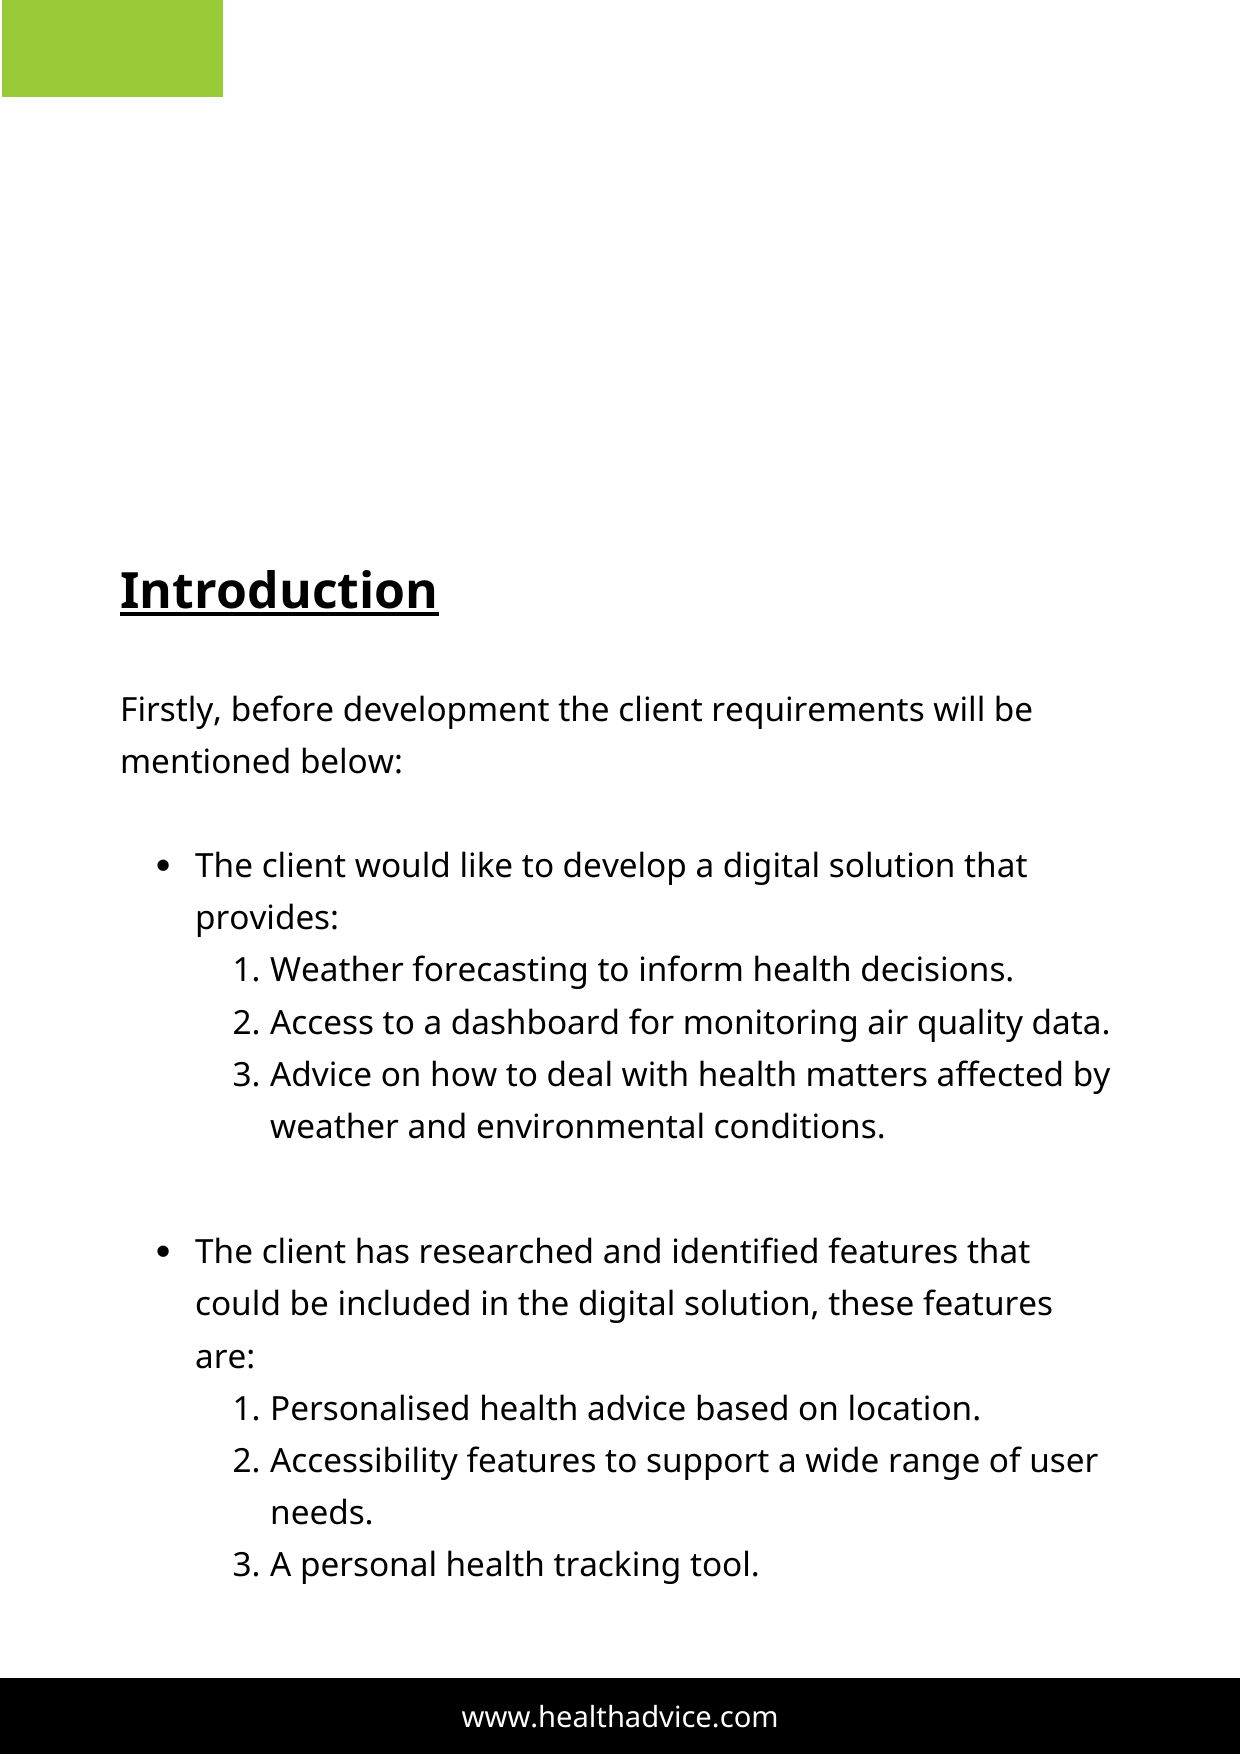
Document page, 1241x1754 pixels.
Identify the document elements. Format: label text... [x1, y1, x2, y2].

text Firstly, before development the client requirements will be mentioned below: [120, 685, 1120, 783]
list The client would like to develop a digital solution that provides: [157, 842, 1120, 939]
list Personalised health advice based on location. [232, 1384, 1120, 1430]
list Weather forecasting to inform health decisions. [232, 946, 1120, 992]
list Accessibility features to support a wide range of user needs. [232, 1437, 1120, 1534]
list Advice on how to deal with health matters affected by weather and environmental conditions. [232, 1051, 1120, 1148]
subtitle Introduction [120, 555, 1120, 623]
list Access to a dashboard for monitoring air quality data. [232, 998, 1120, 1044]
list A personal health tracking tool. [232, 1541, 1120, 1587]
list The client has researched and identified features that could be included in the digital solution, these features are: [157, 1228, 1120, 1378]
